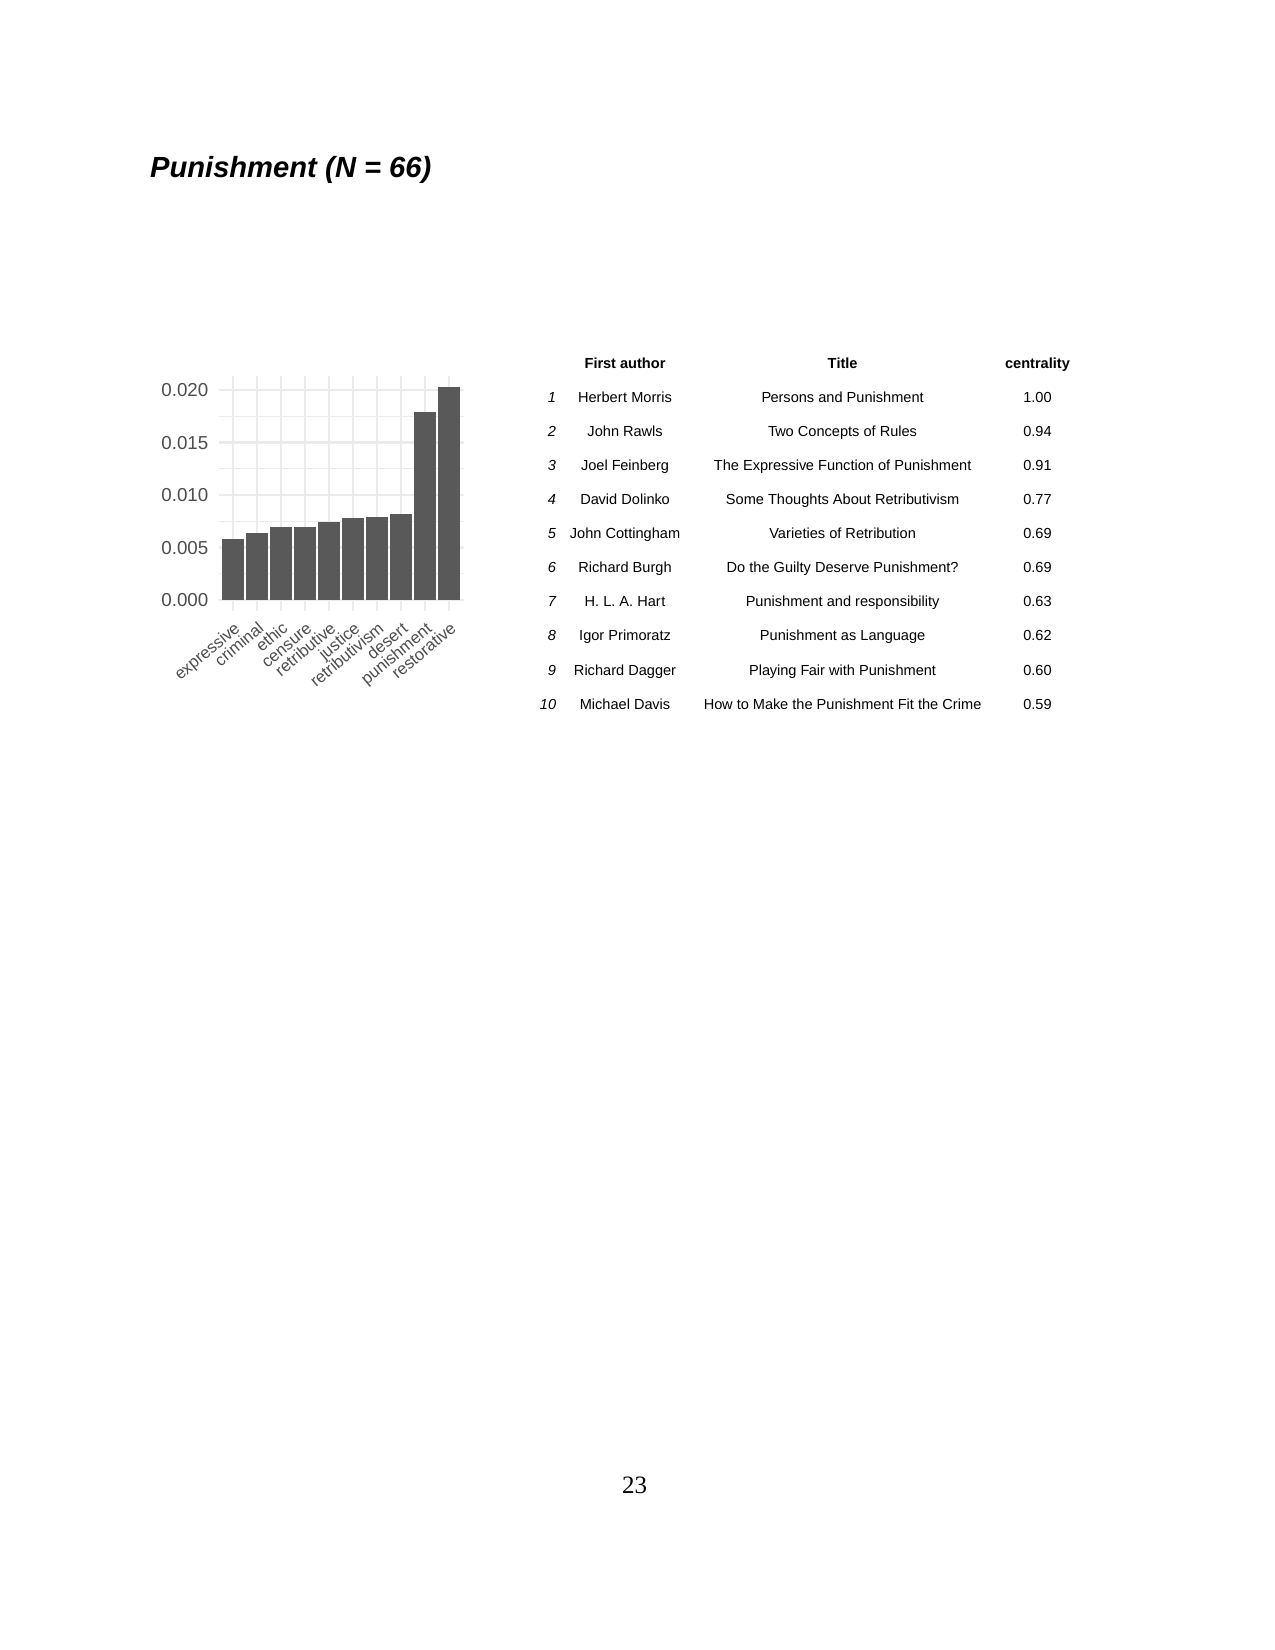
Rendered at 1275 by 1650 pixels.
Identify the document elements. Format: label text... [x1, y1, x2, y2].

subtitle Punishment (N = 66) [150, 150, 1125, 183]
